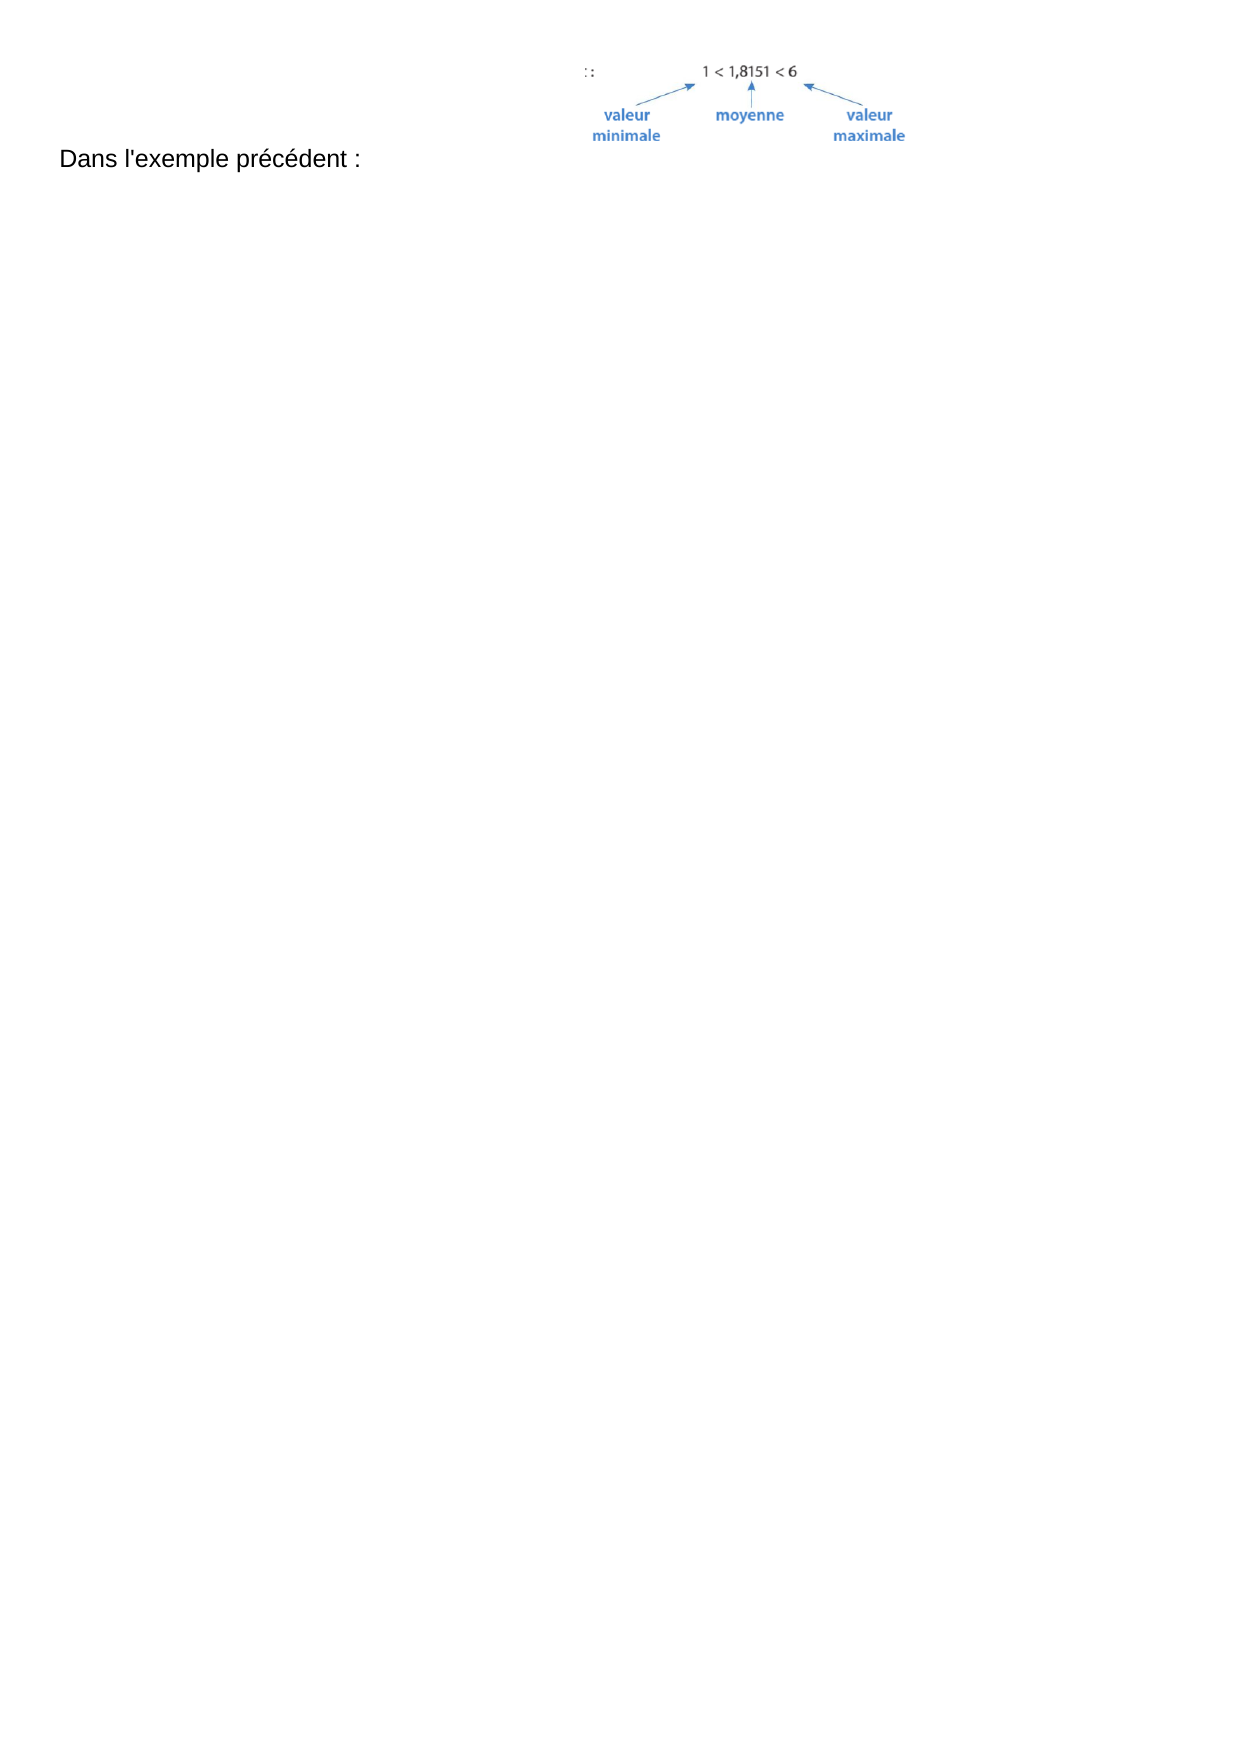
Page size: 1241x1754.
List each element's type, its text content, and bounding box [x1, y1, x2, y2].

picture [585, 64, 915, 144]
text Dans l'exemple précédent : [59, 59, 1181, 172]
